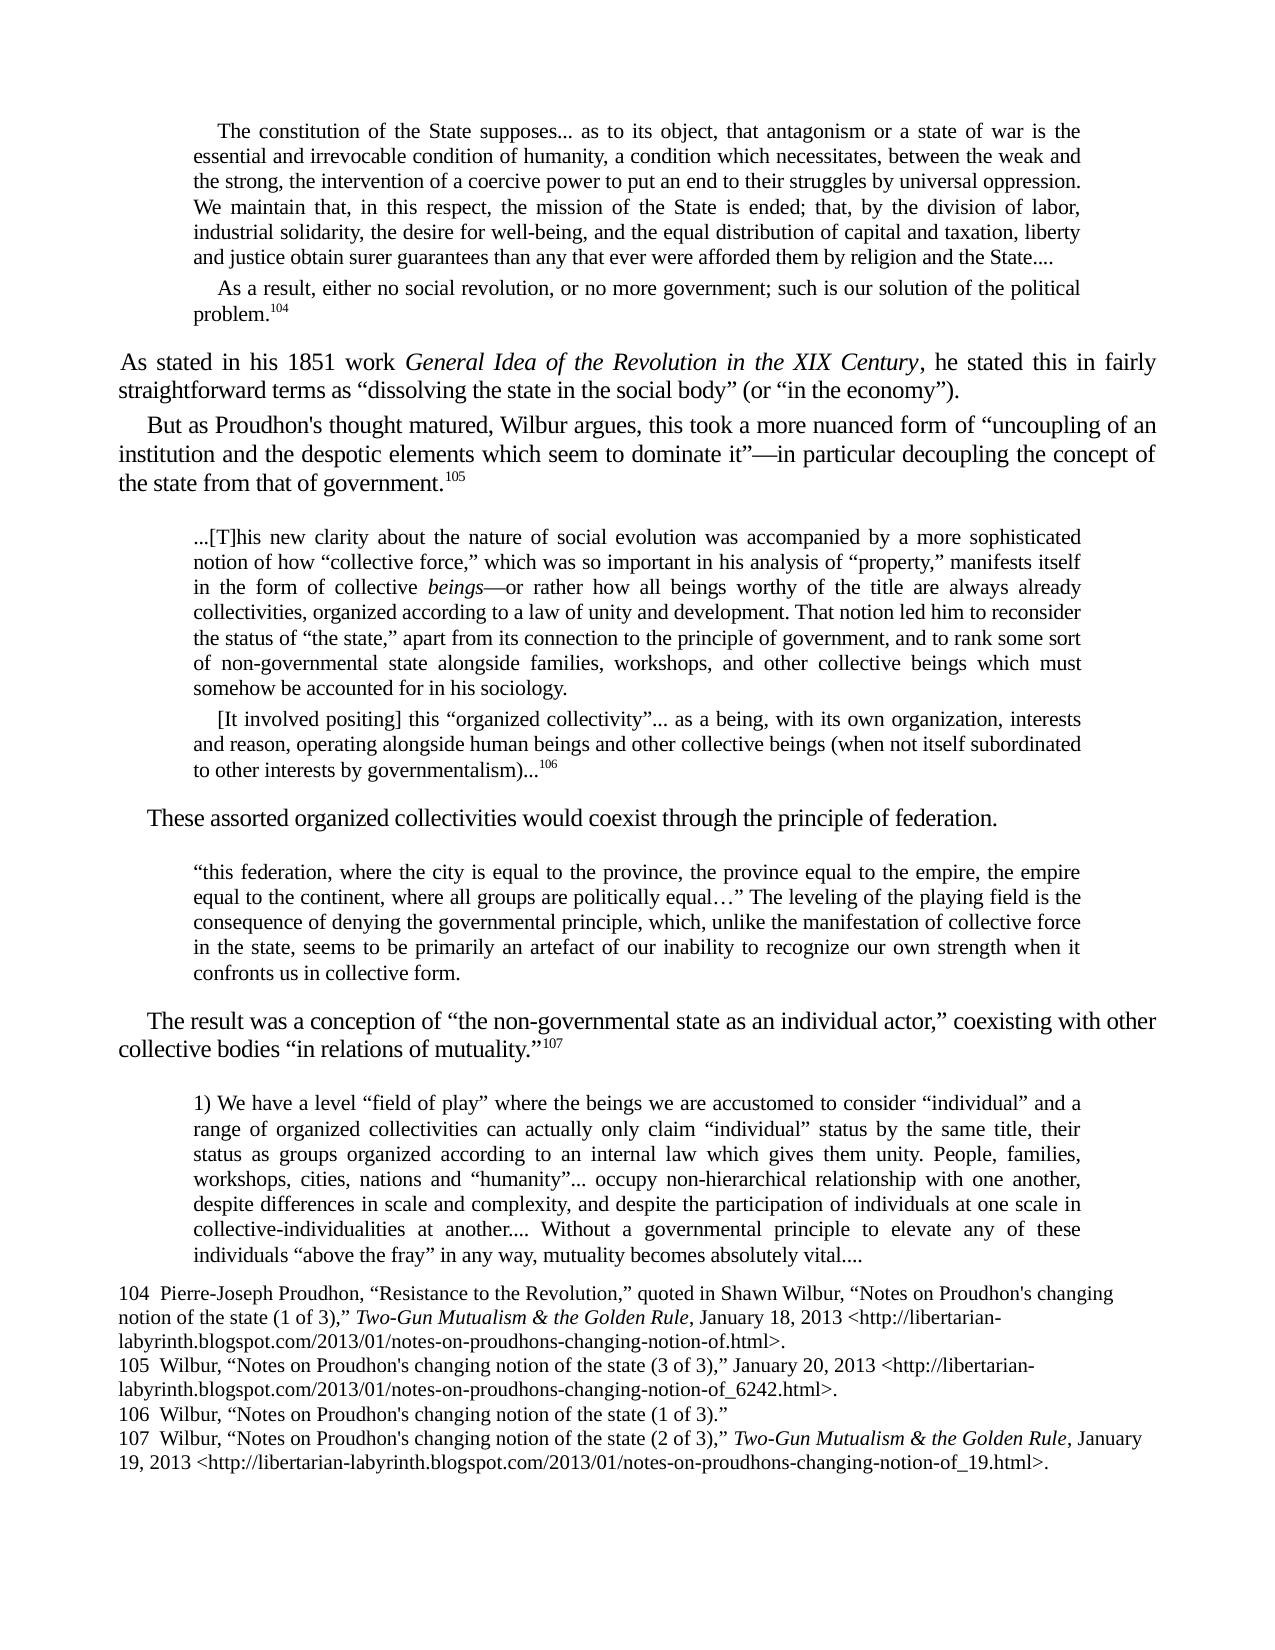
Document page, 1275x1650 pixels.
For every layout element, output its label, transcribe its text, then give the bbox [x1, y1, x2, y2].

text These assorted organized collectivities would coexist through the principle of federation. [118, 803, 1157, 832]
text The constitution of the State supposes... as to its object, that antagonism or a state of war is the essential and irrevocable condition of humanity, a condition which necessitates, between the weak and the strong, the intervention of a coercive power to put an end to their struggles by universal oppression. We maintain that, in this respect, the mission of the State is ended; that, by the division of labor, industrial solidarity, the desire for well-being, and the equal distribution of capital and taxation, liberty and justice obtain surer guarantees than any that ever were afforded them by religion and the State.... [193, 118, 1082, 269]
text [It involved positing] this “organized collectivity”... as a being, with its own organization, interests and reason, operating alongside human beings and other collective beings (when not itself subordinated to other interests by governmentalism)... [193, 706, 1082, 782]
text But as Proudhon's thought matured, Wilbur argues, this took a more nuanced form of “uncoupling of an institution and the despotic elements which seem to dominate it”—in particular decoupling the concept of the state from that of government. [118, 410, 1157, 497]
text 1) We have a level “field of play” where the beings we are accustomed to consider “individual” and a range of organized collectivities can actually only claim “individual” status by the same title, their status as groups organized according to an internal law which gives them unity. People, families, workshops, cities, nations and “humanity”... occupy non-hierarchical relationship with one another, despite differences in scale and complexity, and despite the participation of individuals at one scale in collective-individualities at another.... Without a governmental principle to elevate any of these individuals “above the fray” in any way, mutuality becomes absolutely vital.... [193, 1090, 1082, 1267]
text Wilbur, “Notes on Proudhon's changing notion of the state (2 of 3),” Two-Gun Mutualism & the Golden Rule, January 19, 2013 <http://libertarian-labyrinth.blogspot.com/2013/01/notes-on-proudhons-changing-notion-of_19.html>. [118, 1426, 1157, 1474]
text The result was a conception of “the non-governmental state as an individual actor,” coexisting with other collective bodies “in relations of mutuality.” [118, 1006, 1157, 1063]
text Pierre-Joseph Proudhon, “Resistance to the Revolution,” quoted in Shawn Wilbur, “Notes on Proudhon's changing notion of the state (1 of 3),” Two-Gun Mutualism & the Golden Rule, January 18, 2013 <http://libertarian-labyrinth.blogspot.com/2013/01/notes-on-proudhons-changing-notion-of.html>. [118, 1281, 1157, 1353]
text Wilbur, “Notes on Proudhon's changing notion of the state (1 of 3).” [118, 1401, 1157, 1426]
text Wilbur, “Notes on Proudhon's changing notion of the state (3 of 3),” January 20, 2013 <http://libertarian-labyrinth.blogspot.com/2013/01/notes-on-proudhons-changing-notion-of_6242.html>. [118, 1353, 1157, 1401]
text ...[T]his new clarity about the nature of social evolution was accompanied by a more sophisticated notion of how “collective force,” which was so important in his analysis of “property,” manifests itself in the form of collective beings—or rather how all beings worthy of the title are always already collectivities, organized according to a law of unity and development. That notion led him to reconsider the status of “the state,” apart from its connection to the principle of government, and to rank some sort of non-governmental state alongside families, workshops, and other collective beings which must somehow be accounted for in his sociology. [193, 524, 1082, 700]
text As a result, either no social revolution, or no more government; such is our solution of the political problem. [193, 275, 1082, 326]
text “this federation, where the city is equal to the province, the province equal to the empire, the empire equal to the continent, where all groups are politically equal…” The leveling of the playing field is the consequence of denying the governmental principle, which, unlike the manifestation of collective force in the state, seems to be primarily an artefact of our inability to recognize our own strength when it confronts us in collective form. [193, 859, 1082, 985]
text As stated in his 1851 work General Idea of the Revolution in the XIX Century, he stated this in fairly straightforward terms as “dissolving the state in the social body” (or “in the economy”). [118, 347, 1157, 404]
